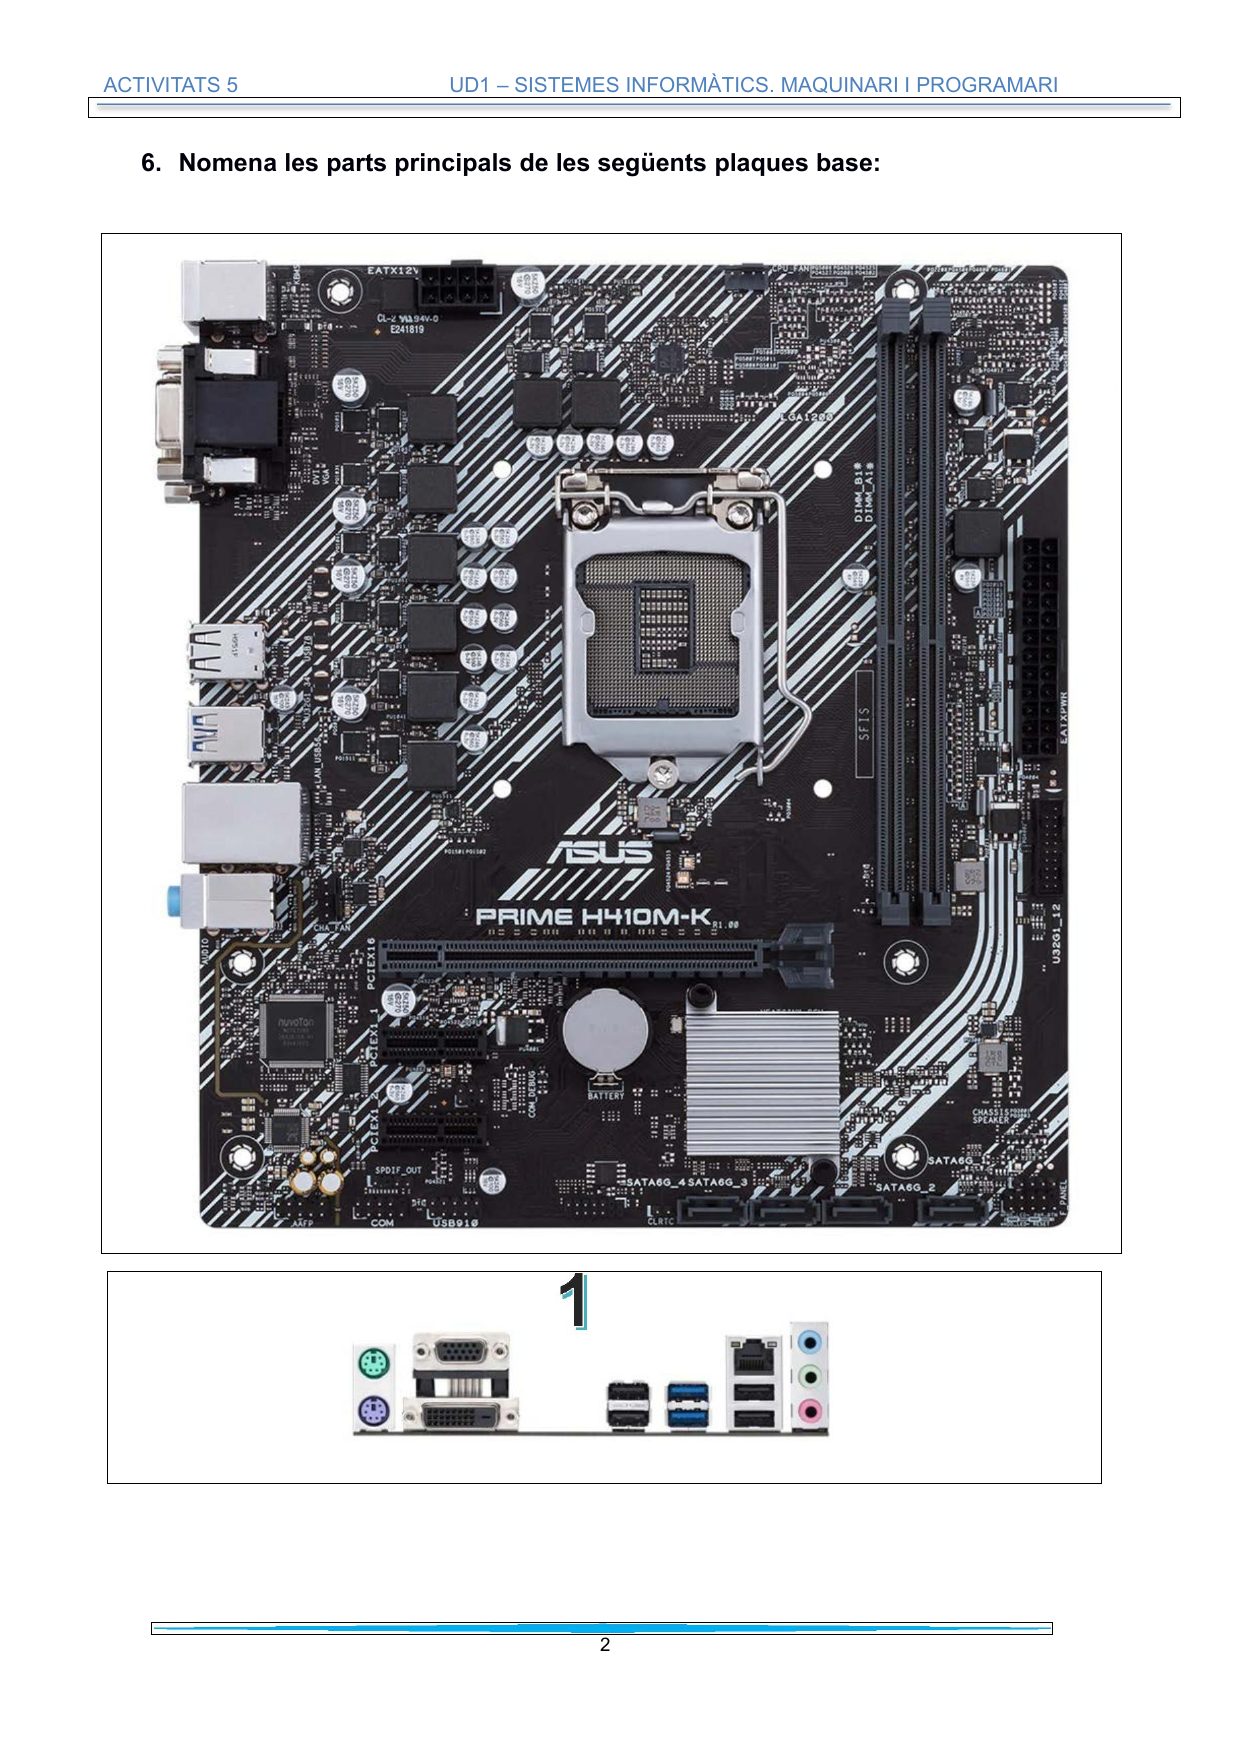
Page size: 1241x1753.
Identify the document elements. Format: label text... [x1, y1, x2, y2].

text ACTIVITATS 5 [103, 74, 266, 97]
text . Nomena les parts principals de les següents plaques base: [155, 149, 905, 177]
text UD1 – SISTEMES INFORMÀTICS. MAQUINARI I PROGRAMARI [449, 74, 1083, 97]
text 6 [141, 149, 155, 177]
picture [89, 98, 1180, 117]
picture [152, 1623, 1052, 1634]
picture [102, 234, 1121, 1253]
picture [108, 1272, 1101, 1483]
text 2 [600, 1634, 635, 1656]
